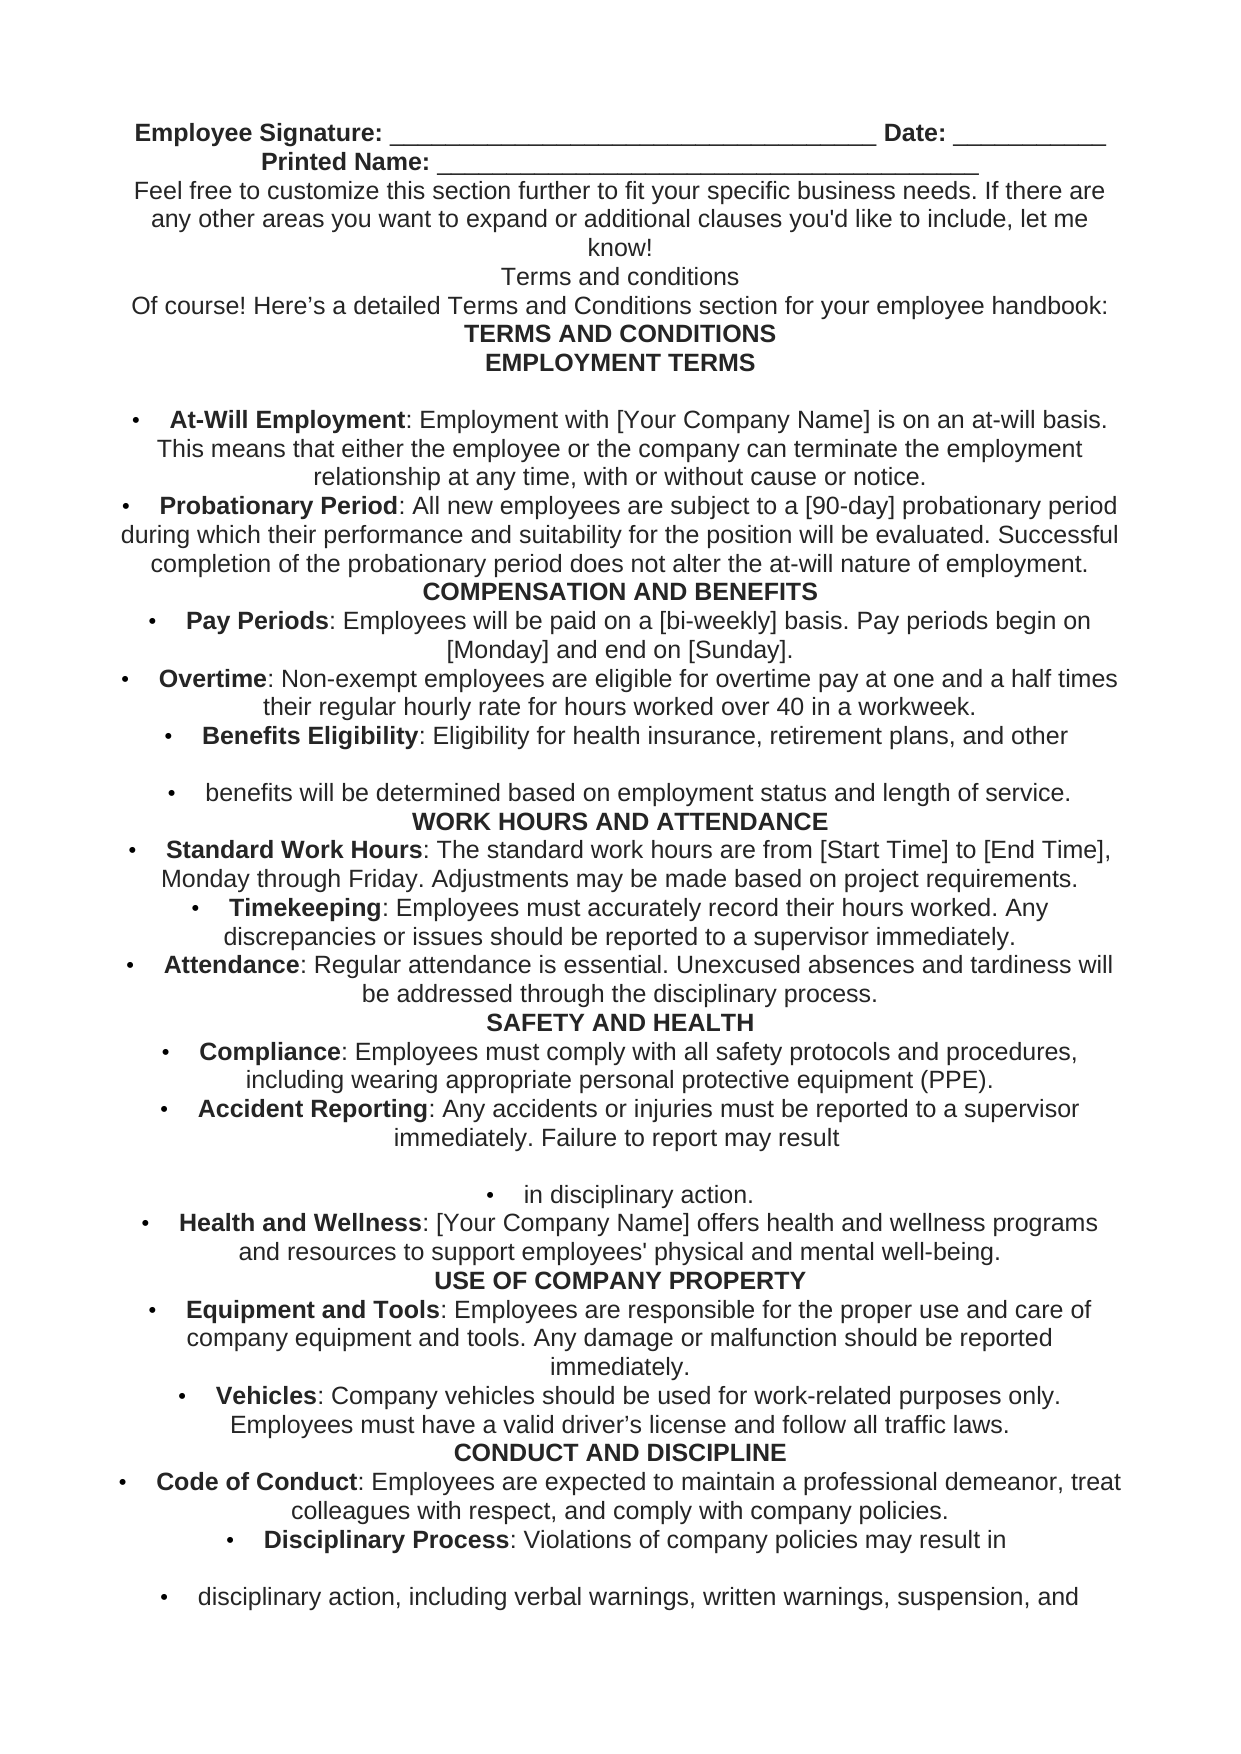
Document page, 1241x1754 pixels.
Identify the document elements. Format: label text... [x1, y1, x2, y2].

list benefits will be determined based on employment status and length of service. [81, 778, 1122, 807]
list At-Will Employment: Employment with [Your Company Name] is on an at-will basis. This means that either the employee or the company can terminate the employment relationship at any time, with or without cause or notice. [81, 405, 1122, 491]
list disciplinary action, including verbal warnings, written warnings, suspension, and [81, 1581, 1122, 1610]
list Disciplinary Process: Violations of company policies may result in [81, 1525, 1122, 1553]
text Printed Name: _______________________________________ [118, 147, 1122, 176]
list Vehicles: Company vehicles should be used for work-related purposes only. Employees must have a valid driver’s license and follow all traffic laws. [81, 1381, 1122, 1438]
text WORK HOURS AND ATTENDANCE [118, 807, 1122, 835]
list Attendance: Regular attendance is essential. Unexcused absences and tardiness will be addressed through the disciplinary process. [81, 950, 1122, 1008]
text Terms and conditions [118, 262, 1122, 291]
text TERMS AND CONDITIONS [118, 319, 1122, 348]
list Timekeeping: Employees must accurately record their hours worked. Any discrepancies or issues should be reported to a supervisor immediately. [81, 893, 1122, 950]
list Code of Conduct: Employees are expected to maintain a professional demeanor, treat colleagues with respect, and comply with company policies. [81, 1467, 1122, 1525]
list Overtime: Non-exempt employees are eligible for overtime pay at one and a half times their regular hourly rate for hours worked over 40 in a workweek. [81, 664, 1122, 721]
text Feel free to customize this section further to fit your specific business needs. If there are any other areas you want to expand or additional clauses you'd like to include, let me know! [118, 176, 1122, 262]
list Benefits Eligibility: Eligibility for health insurance, retirement plans, and other [81, 721, 1122, 750]
list in disciplinary action. [81, 1180, 1122, 1208]
text CONDUCT AND DISCIPLINE [118, 1438, 1122, 1467]
text Of course! Here’s a detailed Terms and Conditions section for your employee handbook: [118, 291, 1122, 319]
list Standard Work Hours: The standard work hours are from [Start Time] to [End Time], Monday through Friday. Adjustments may be made based on project requirements. [81, 835, 1122, 893]
list Probationary Period: All new employees are subject to a [90-day] probationary period during which their performance and suitability for the position will be evaluated. Successful completion of the probationary period does not alter the at-will nature of employment. [81, 491, 1122, 577]
text EMPLOYMENT TERMS [118, 348, 1122, 377]
list Health and Wellness: [Your Company Name] offers health and wellness programs and resources to support employees' physical and mental well-being. [81, 1208, 1122, 1266]
list Accident Reporting: Any accidents or injuries must be reported to a supervisor immediately. Failure to report may result [81, 1094, 1122, 1152]
list Pay Periods: Employees will be paid on a [bi-weekly] basis. Pay periods begin on [Monday] and end on [Sunday]. [81, 606, 1122, 664]
text USE OF COMPANY PROPERTY [118, 1266, 1122, 1295]
list Compliance: Employees must comply with all safety protocols and procedures, including wearing appropriate personal protective equipment (PPE). [81, 1037, 1122, 1094]
text SAFETY AND HEALTH [118, 1008, 1122, 1037]
text Employee Signature: ___________________________________ Date: ___________ [118, 118, 1122, 147]
text COMPENSATION AND BENEFITS [118, 577, 1122, 606]
list Equipment and Tools: Employees are responsible for the proper use and care of company equipment and tools. Any damage or malfunction should be reported immediately. [81, 1295, 1122, 1381]
